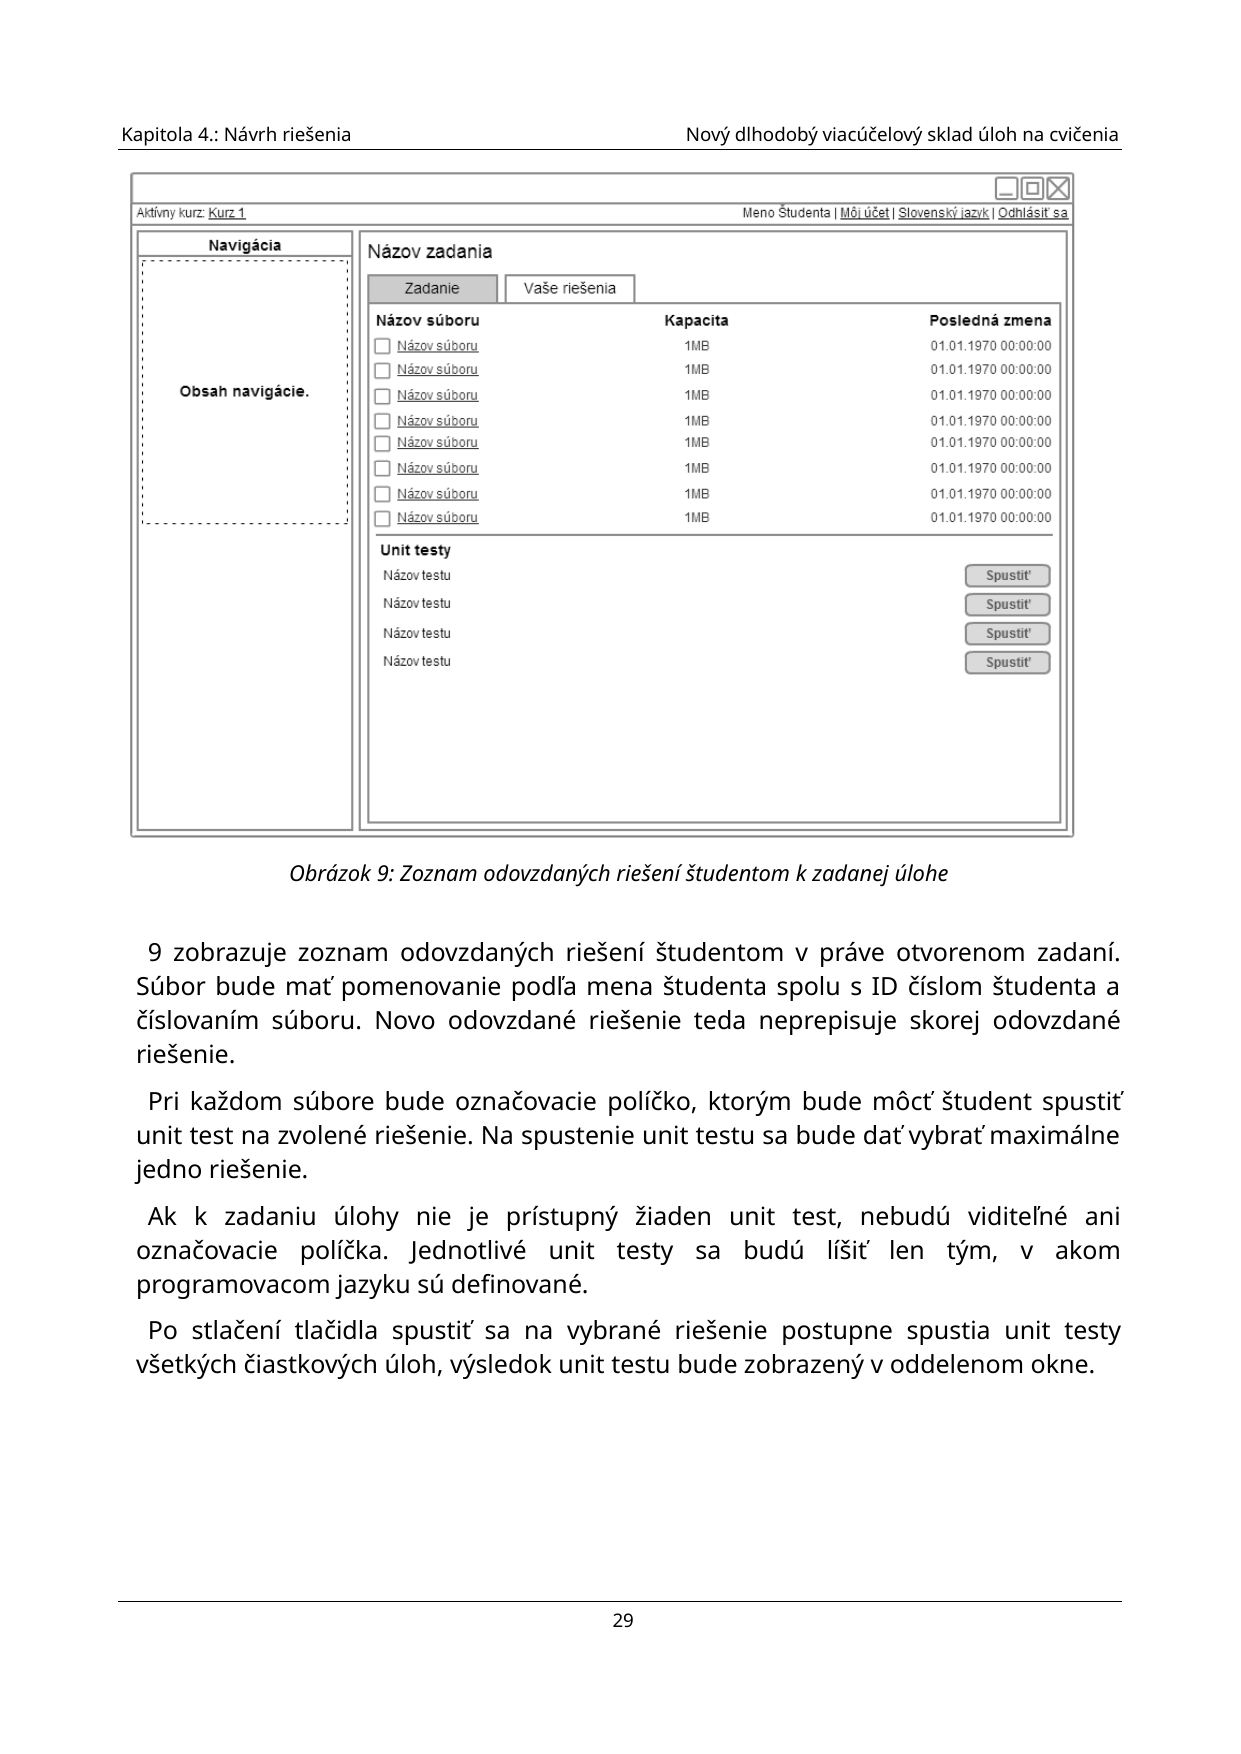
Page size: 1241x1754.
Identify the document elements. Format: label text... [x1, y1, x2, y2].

text Pri každom súbore bude označovacie políčko, ktorým bude môcť študent spustiť unit test na zvolené riešenie. Na spustenie unit testu sa bude dať vybrať maximálne jedno riešenie. [136, 1083, 1122, 1186]
text Obrázok 9 zobrazuje zoznam odovzdaných riešení študentom v práve otvorenom zadaní. Súbor bude mať pomenovanie podľa mena študenta spolu s ID číslom študenta a číslovaním súboru. Novo odovzdané riešenie teda neprepisuje skorej odovzdané riešenie. [136, 935, 1122, 1071]
text Ak k zadaniu úlohy nie je prístupný žiaden unit test, nebudú viditeľné ani označovacie políčka. Jednotlivé unit testy sa budú líšiť len tým, v akom programovacom jazyku sú definované. [136, 1198, 1122, 1300]
text Po stlačení tlačidla spustiť sa na vybrané riešenie postupne spustia unit testy všetkých čiastkových úloh, výsledok unit testu bude zobrazený v oddelenom okne. [136, 1313, 1122, 1381]
text Obrázok 9: Zoznam odovzdaných riešení študentom k zadanej úlohe [127, 859, 1113, 888]
picture [127, 168, 1114, 859]
